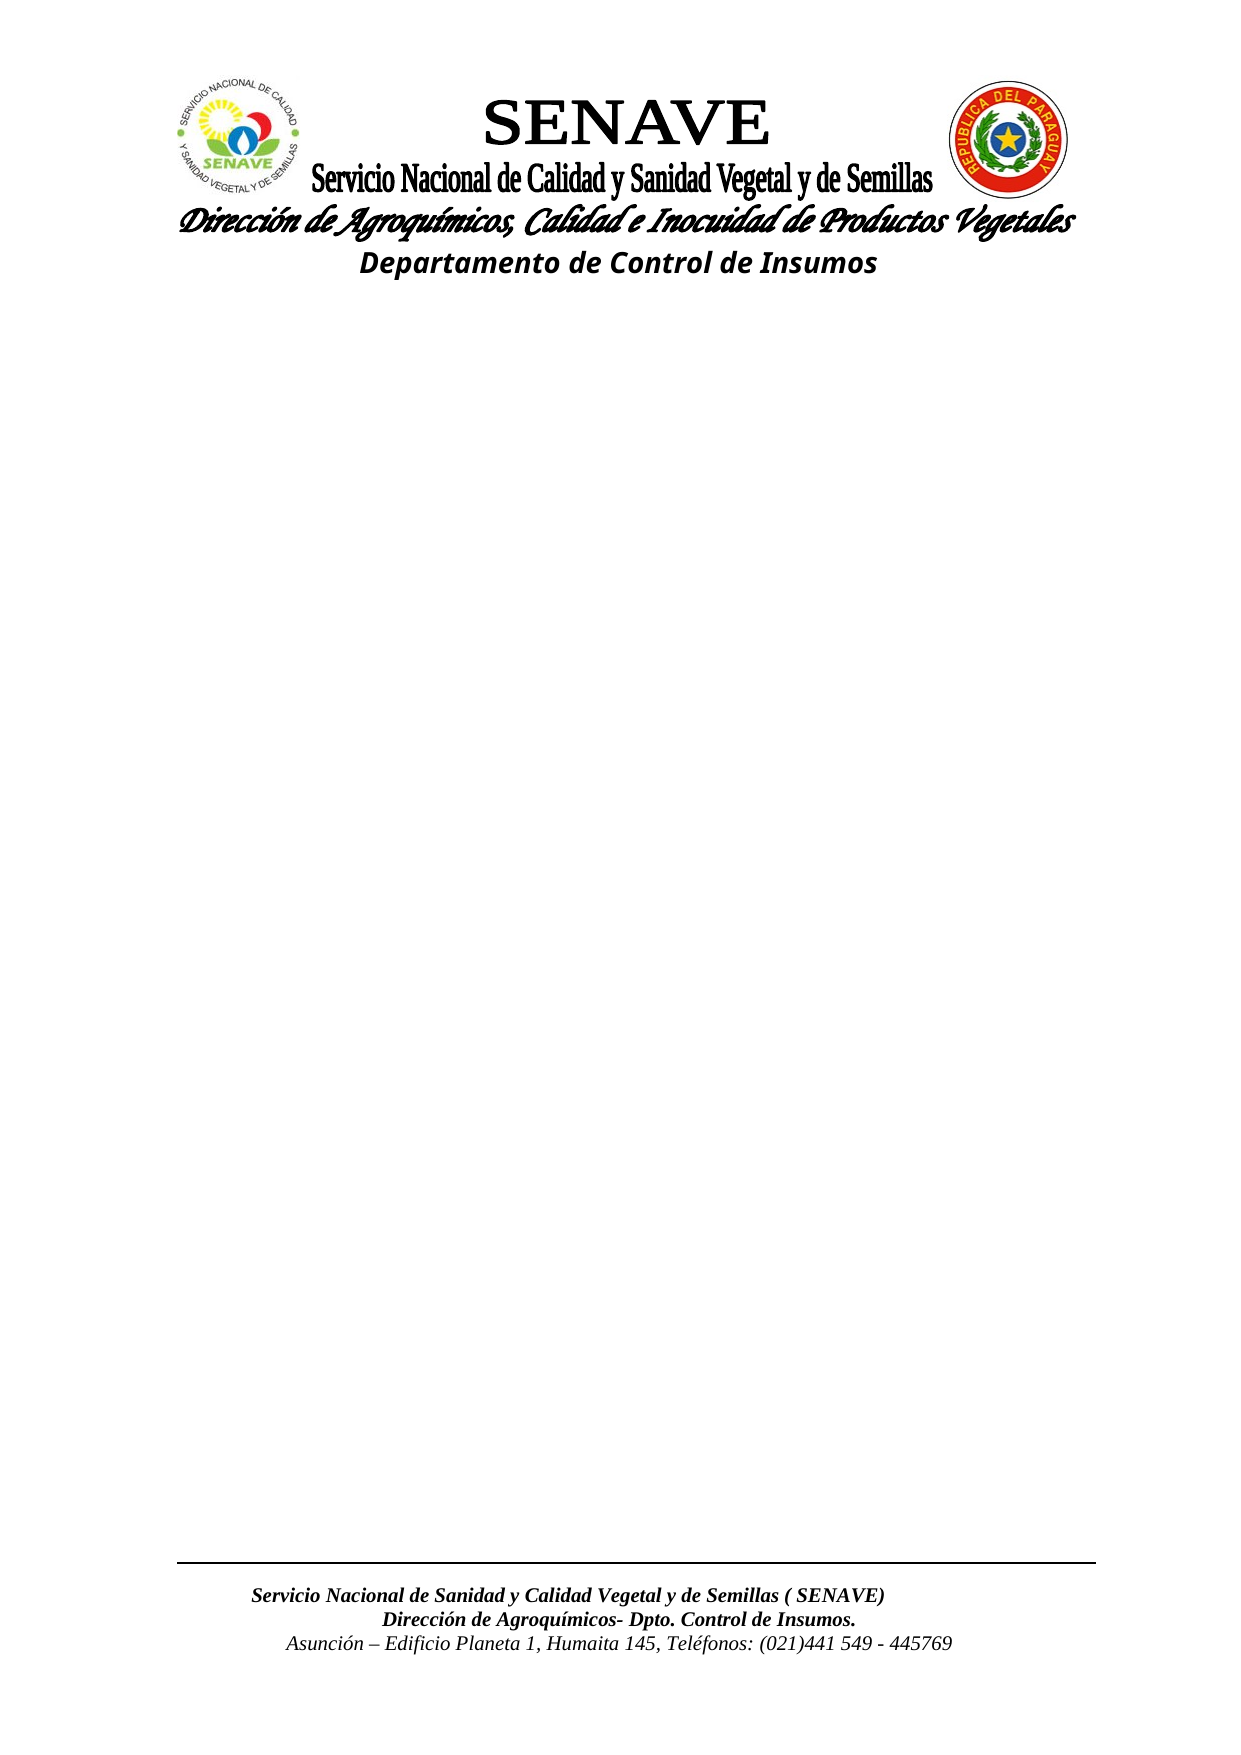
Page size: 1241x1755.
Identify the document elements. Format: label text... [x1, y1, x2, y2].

picture [946, 75, 1070, 204]
text </if> [177, 306, 1063, 330]
picture [177, 75, 301, 195]
text </for> [177, 282, 1063, 306]
